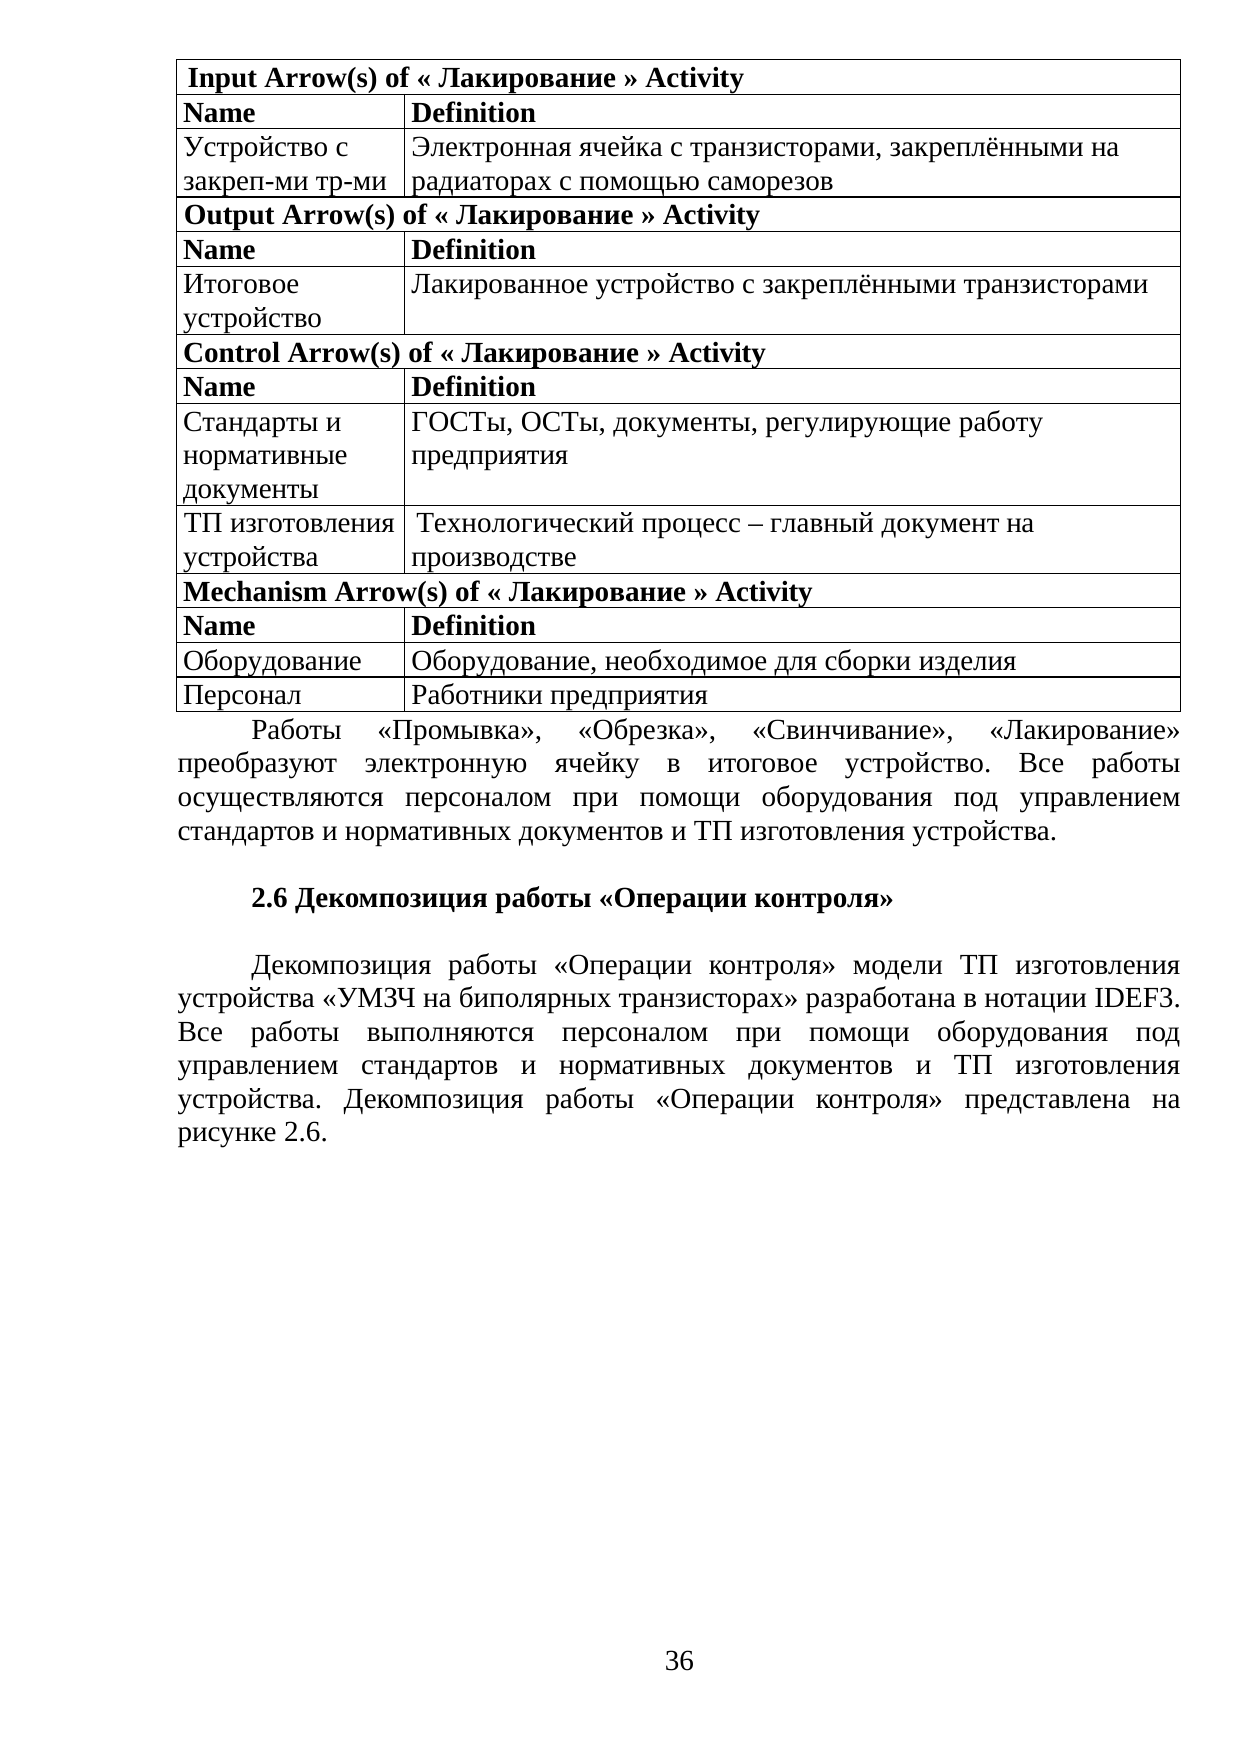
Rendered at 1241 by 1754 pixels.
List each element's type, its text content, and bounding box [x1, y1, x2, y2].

table_cell ГОСТы, ОСТы, документы, регулирующие работу предприятия [405, 404, 1180, 504]
table_cell Оборудование [177, 643, 404, 676]
table_cell Работники предприятия [405, 678, 1180, 711]
table_cell Definition [405, 95, 1180, 128]
table_cell ТП изготовления устройства [177, 506, 404, 573]
table_cell Name [177, 232, 404, 266]
table_cell Технологический процесс – главный документ на производстве [405, 506, 1180, 573]
table_cell Электронная ячейка с транзисторами, закреплёнными на радиаторах с помощью саморезов [405, 129, 1180, 196]
table_cell Definition [405, 232, 1180, 266]
table_cell Стандарты и нормативные документы [177, 404, 404, 504]
subtitle 2.6 Декомпозиция работы «Операции контроля» [251, 880, 1181, 913]
table_cell Name [177, 608, 404, 642]
table_cell Input Arrow(s) of « Лакирование » Activity [177, 60, 1180, 94]
table_cell Name [177, 95, 404, 128]
table_cell Control Arrow(s) of « Лакирование » Activity [177, 335, 1180, 368]
table_cell Оборудование, необходимое для сборки изделия [405, 643, 1180, 676]
table_cell Лакированное устройство с закреплёнными транзисторами [405, 267, 1180, 334]
table_cell Output Arrow(s) of « Лакирование » Activity [177, 198, 1180, 231]
table_cell Итоговое устройство [177, 267, 404, 334]
table_cell Definition [405, 369, 1180, 403]
table_cell Устройство с закреп-ми тр-ми [177, 129, 404, 196]
text Работы «Промывка», «Обрезка», «Свинчивание», «Лакирование» преобразуют электронную ячейку в итоговое устройство. Все работы осуществляются персоналом при помощи оборудования под управлением стандартов и нормативных документов и ТП изготовления устройства. [177, 712, 1181, 846]
text Декомпозиция работы «Операции контроля» модели ТП изготовления устройства «УМЗЧ на биполярных транзисторах» разработана в нотации IDEF3. Все работы выполняются персоналом при помощи оборудования под управлением стандартов и нормативных документов и ТП изготовления устройства. Декомпозиция работы «Операции контроля» представлена на рисунке 2.6. [177, 947, 1181, 1148]
table_cell Name [177, 369, 404, 403]
table_cell Персонал [177, 678, 404, 711]
table_cell Mechanism Arrow(s) of « Лакирование » Activity [177, 574, 1180, 607]
table_cell Definition [405, 608, 1180, 642]
